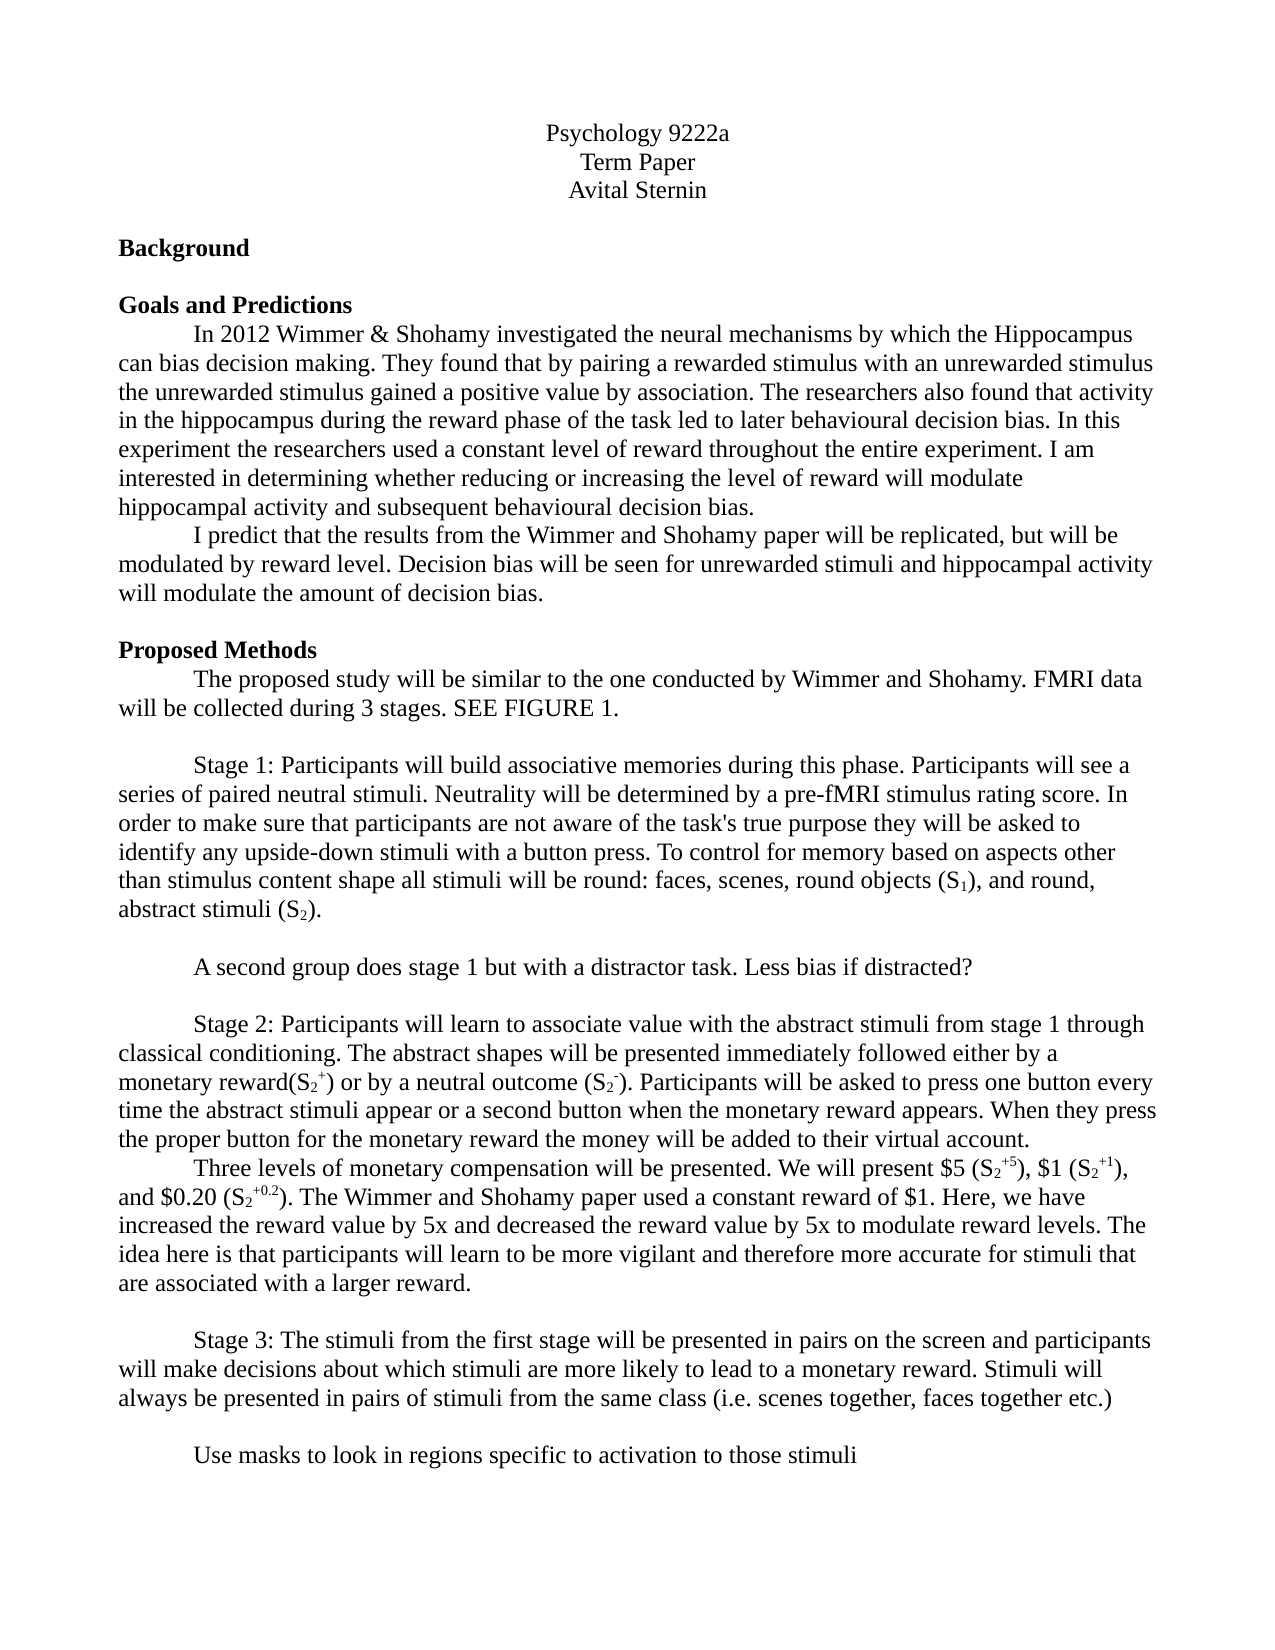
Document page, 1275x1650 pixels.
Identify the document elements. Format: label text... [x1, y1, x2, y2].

text Use masks to look in regions specific to activation to those stimuli [118, 1441, 1157, 1469]
text Proposed Methods [118, 636, 1157, 664]
text In 2012 Wimmer & Shohamy investigated the neural mechanisms by which the Hippocampus can bias decision making. They found that by pairing a rewarded stimulus with an unrewarded stimulus the unrewarded stimulus gained a positive value by association. The researchers also found that activity in the hippocampus during the reward phase of the task led to later behavioural decision bias. In this experiment the researchers used a constant level of reward throughout the entire experiment. I am interested in determining whether reducing or increasing the level of reward will modulate hippocampal activity and subsequent behavioural decision bias. [118, 319, 1157, 521]
text Term Paper [118, 147, 1157, 176]
text Stage 3: The stimuli from the first stage will be presented in pairs on the screen and participants will make decisions about which stimuli are more likely to lead to a monetary reward. Stimuli will always be presented in pairs of stimuli from the same class (i.e. scenes together, faces together etc.) [118, 1326, 1157, 1412]
text Avital Sternin [118, 176, 1157, 204]
text Stage 1: Participants will build associative memories during this phase. Participants will see a series of paired neutral stimuli. Neutrality will be determined by a pre-fMRI stimulus rating score. In order to make sure that participants are not aware of the task's true purpose they will be asked to identify any upside-down stimuli with a button press. To control for memory based on aspects other than stimulus content shape all stimuli will be round: faces, scenes, round objects (S1), and round, abstract stimuli (S2). [118, 751, 1157, 923]
text Stage 2: Participants will learn to associate value with the abstract stimuli from stage 1 through classical conditioning. The abstract shapes will be presented immediately followed either by a monetary reward(S2+) or by a neutral outcome (S2-). Participants will be asked to press one button every time the abstract stimuli appear or a second button when the monetary reward appears. When they press the proper button for the monetary reward the money will be added to their virtual account. [118, 1009, 1157, 1153]
text Psychology 9222a [118, 118, 1157, 147]
text The proposed study will be similar to the one conducted by Wimmer and Shohamy. FMRI data will be collected during 3 stages. SEE FIGURE 1. [118, 664, 1157, 722]
text Goals and Predictions [118, 291, 1157, 319]
text I predict that the results from the Wimmer and Shohamy paper will be replicated, but will be modulated by reward level. Decision bias will be seen for unrewarded stimuli and hippocampal activity will modulate the amount of decision bias. [118, 521, 1157, 607]
text A second group does stage 1 but with a distractor task. Less bias if distracted? [118, 952, 1157, 981]
text Background [118, 233, 1157, 262]
text Three levels of monetary compensation will be presented. We will present $5 (S2+5), $1 (S2+1), and $0.20 (S2+0.2). The Wimmer and Shohamy paper used a constant reward of $1. Here, we have increased the reward value by 5x and decreased the reward value by 5x to modulate reward levels. The idea here is that participants will learn to be more vigilant and therefore more accurate for stimuli that are associated with a larger reward. [118, 1153, 1157, 1297]
